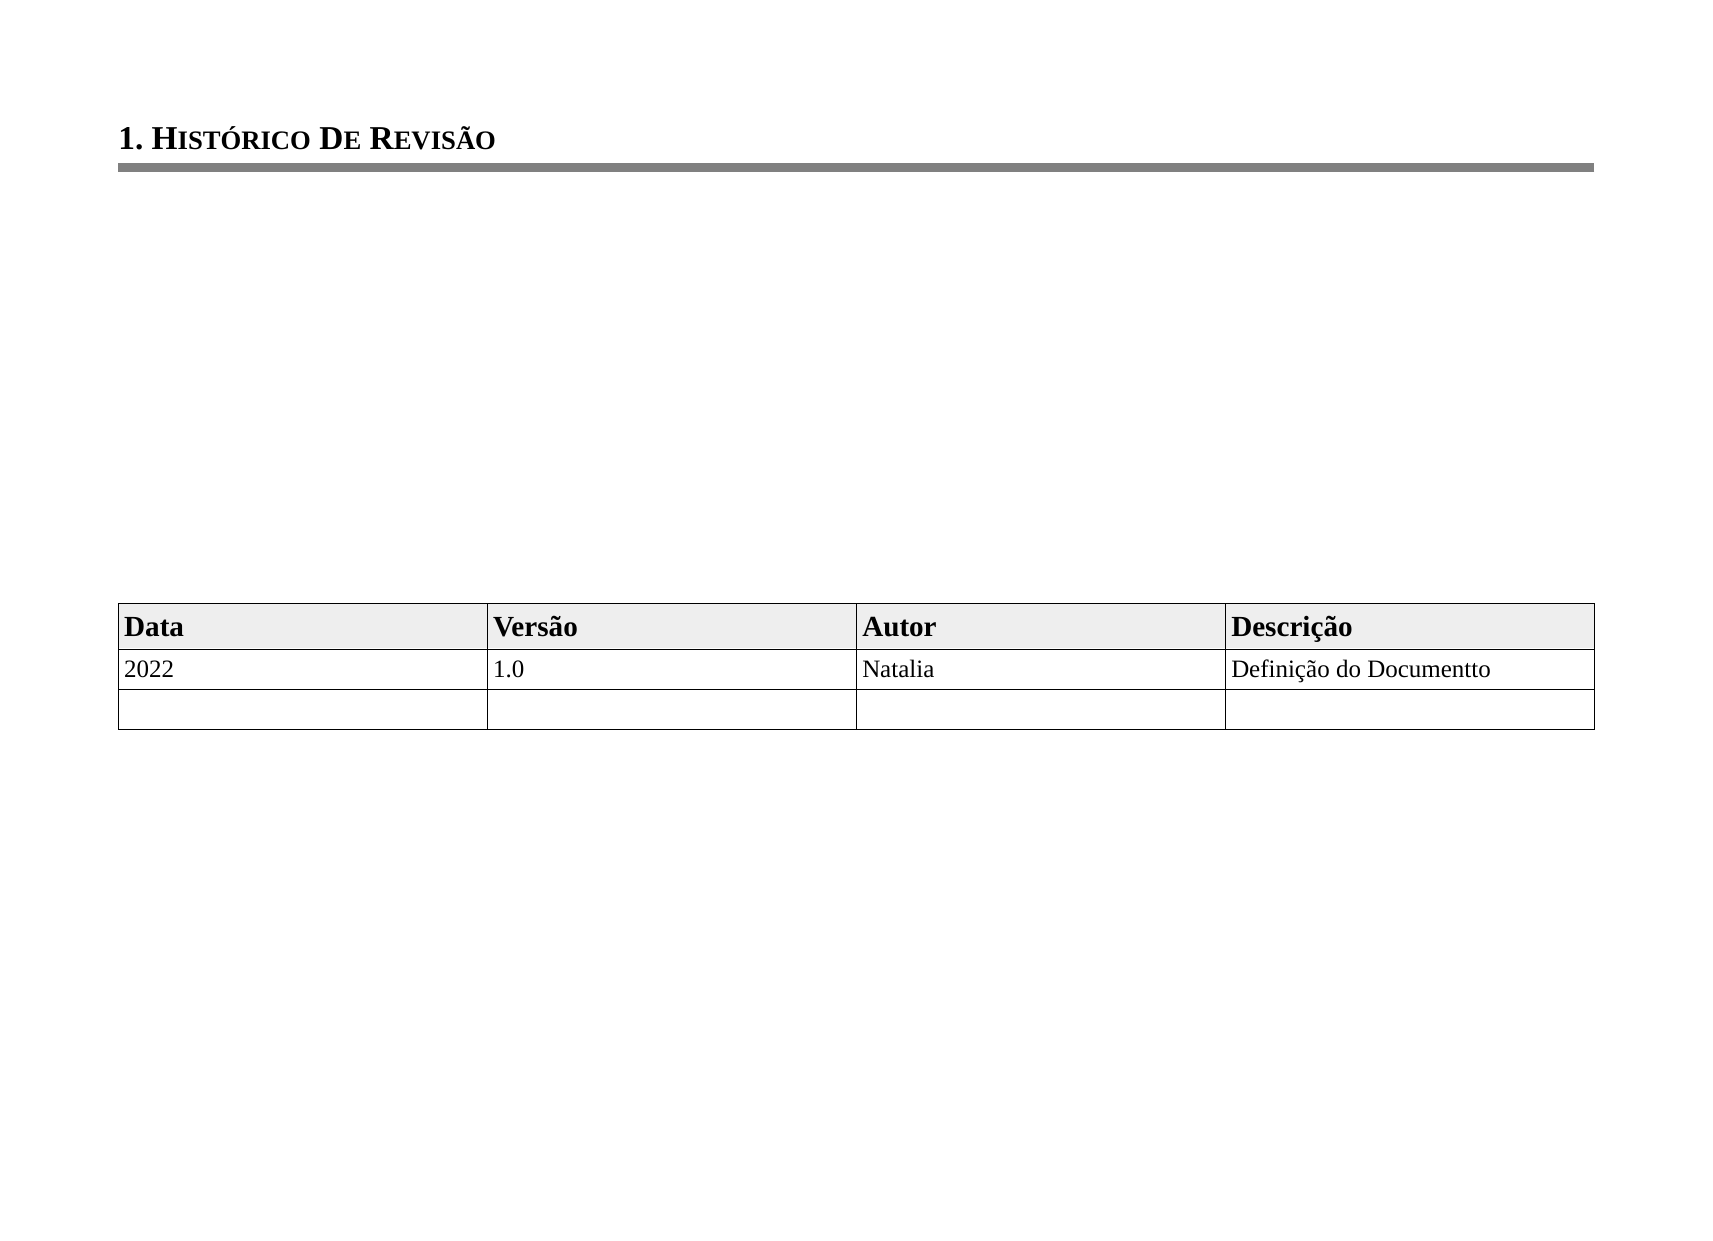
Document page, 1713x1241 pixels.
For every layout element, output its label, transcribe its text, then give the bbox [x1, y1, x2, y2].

table_header Autor [857, 604, 1225, 648]
table_cell 1.0 [488, 650, 856, 689]
subtitle 1. Histórico De Revisão [118, 118, 1594, 163]
table_cell Definição do Documentto [1226, 650, 1594, 689]
table_header Data [119, 604, 487, 648]
table_cell [1226, 690, 1594, 729]
table_cell [488, 690, 856, 729]
table_cell Natalia [857, 650, 1225, 689]
table_cell 2022 [119, 650, 487, 689]
table_header Descrição [1226, 604, 1594, 648]
table_header Versão [488, 604, 856, 648]
table_cell [857, 690, 1225, 729]
table_cell [119, 690, 487, 729]
